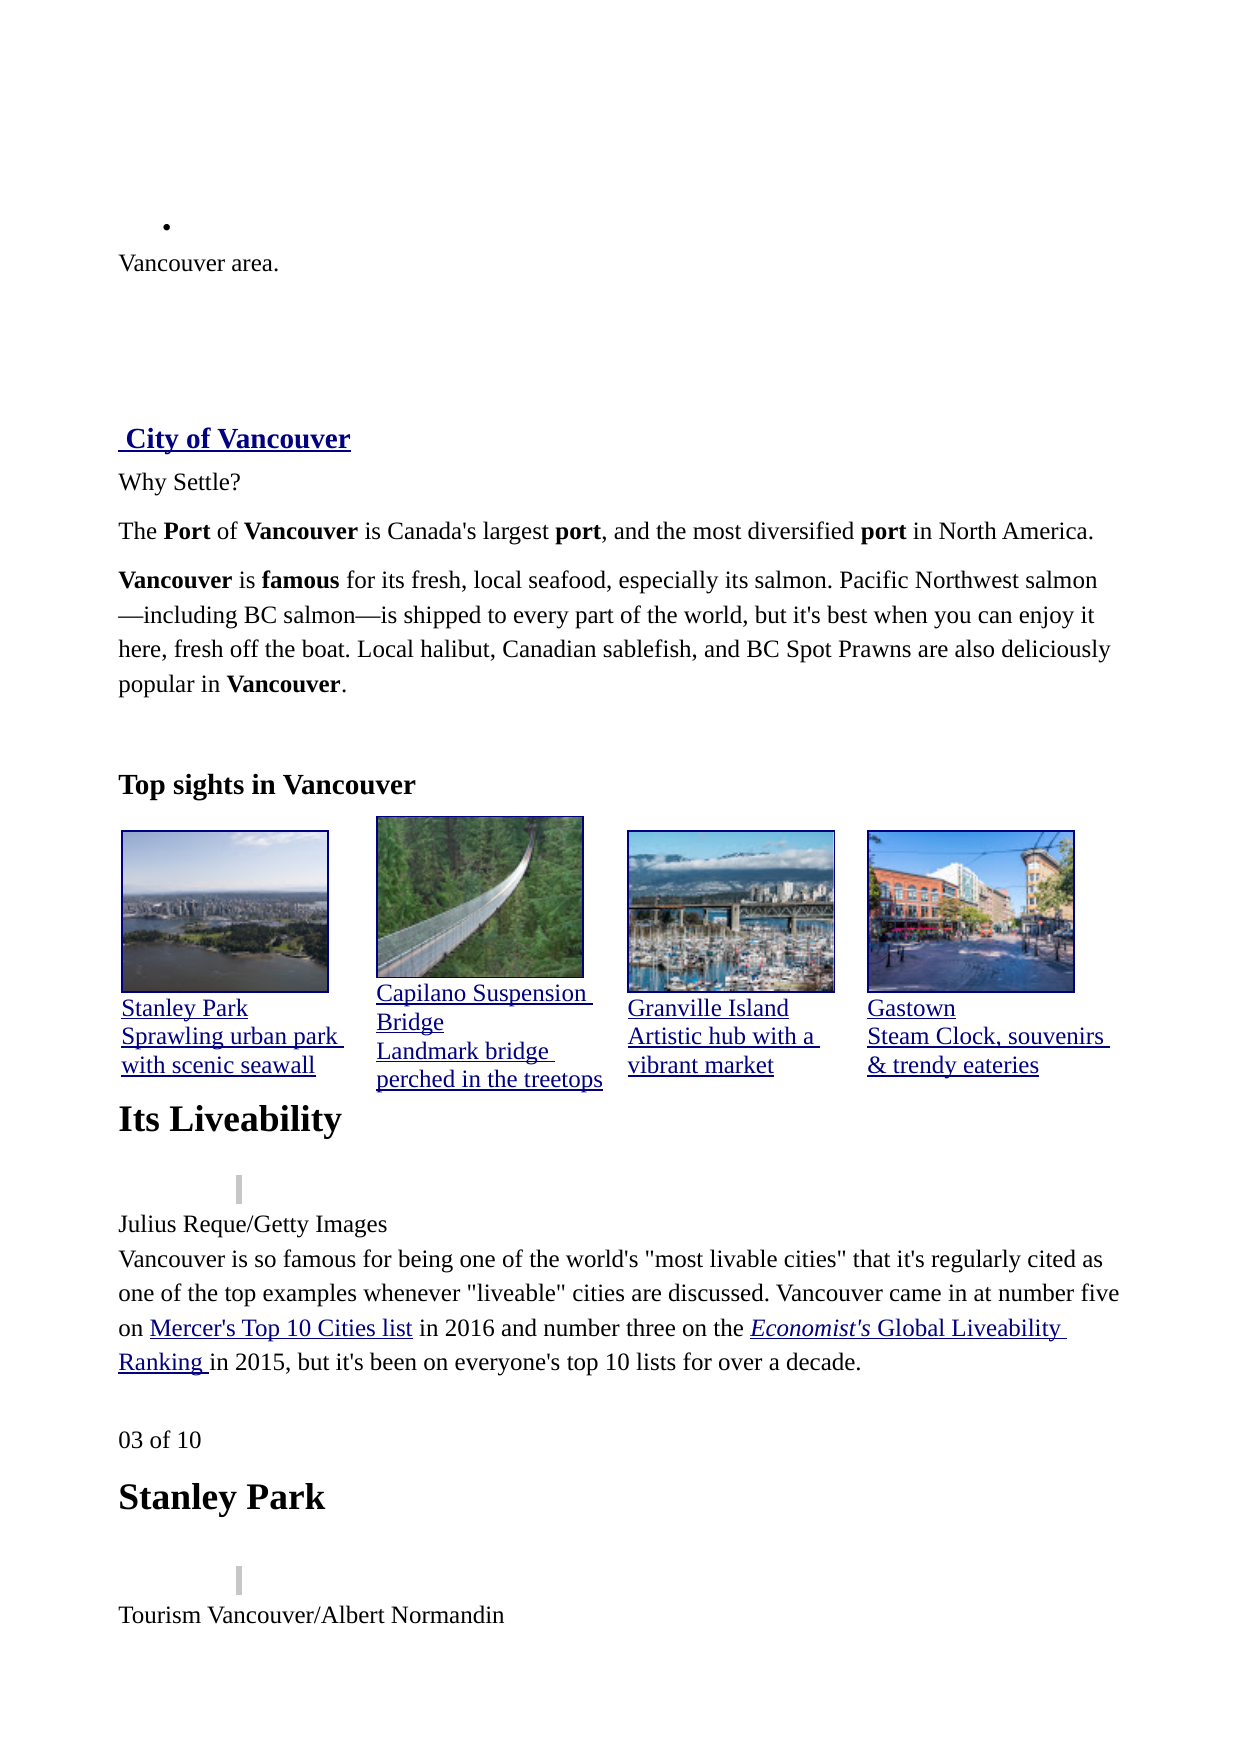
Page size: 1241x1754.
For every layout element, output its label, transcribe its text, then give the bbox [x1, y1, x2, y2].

table_header Stanley Park Sprawling urban park with scenic seawall [118, 813, 373, 1096]
text Vancouver is famous for its fresh, local seafood, especially its salmon. Pacific Northwest salmon—including BC salmon—is shipped to every part of the world, but it's best when you can enjoy it here, fresh off the boat. Local halibut, Canadian sablefish, and BC Spot Prawns are also deliciously popular in Vancouver. [118, 565, 1122, 697]
text Vancouver area. [118, 248, 1122, 276]
subtitle Top sights in Vancouver [118, 767, 1122, 800]
subtitle Its Liveability [118, 1096, 1122, 1139]
text 03 of 10 [118, 1425, 1122, 1454]
table_header Gastown Steam Clock, souvenirs & trendy eateries [864, 813, 1122, 1096]
picture [869, 832, 1073, 991]
table_header Granville Island Artistic hub with a vibrant market [624, 813, 864, 1096]
text Why Settle? [118, 467, 1122, 496]
text Tourism Vancouver/Albert Normandin [118, 1600, 1122, 1629]
picture [378, 817, 582, 977]
text Julius Reque/Getty Images [118, 1209, 1122, 1238]
text Vancouver is so famous for being one of the world's "most livable cities" that it's regularly cited as one of the top examples whenever "liveable" cities are discussed. Vancouver came in at number five on Mercer's Top 10 Cities list in 2016 and number three on the Economist's Global Liveability Ranking in 2015, but it's been on everyone's top 10 lists for over a decade. [118, 1244, 1122, 1376]
text The Port of Vancouver is Canada's largest port, and the most diversified port in North America. [118, 516, 1122, 545]
subtitle City of Vancouver [118, 421, 1122, 454]
table_header Capilano Suspension Bridge Landmark bridge perched in the treetops [373, 813, 624, 1096]
subtitle Stanley Park [118, 1475, 1122, 1518]
picture [629, 832, 834, 991]
picture [123, 832, 327, 991]
